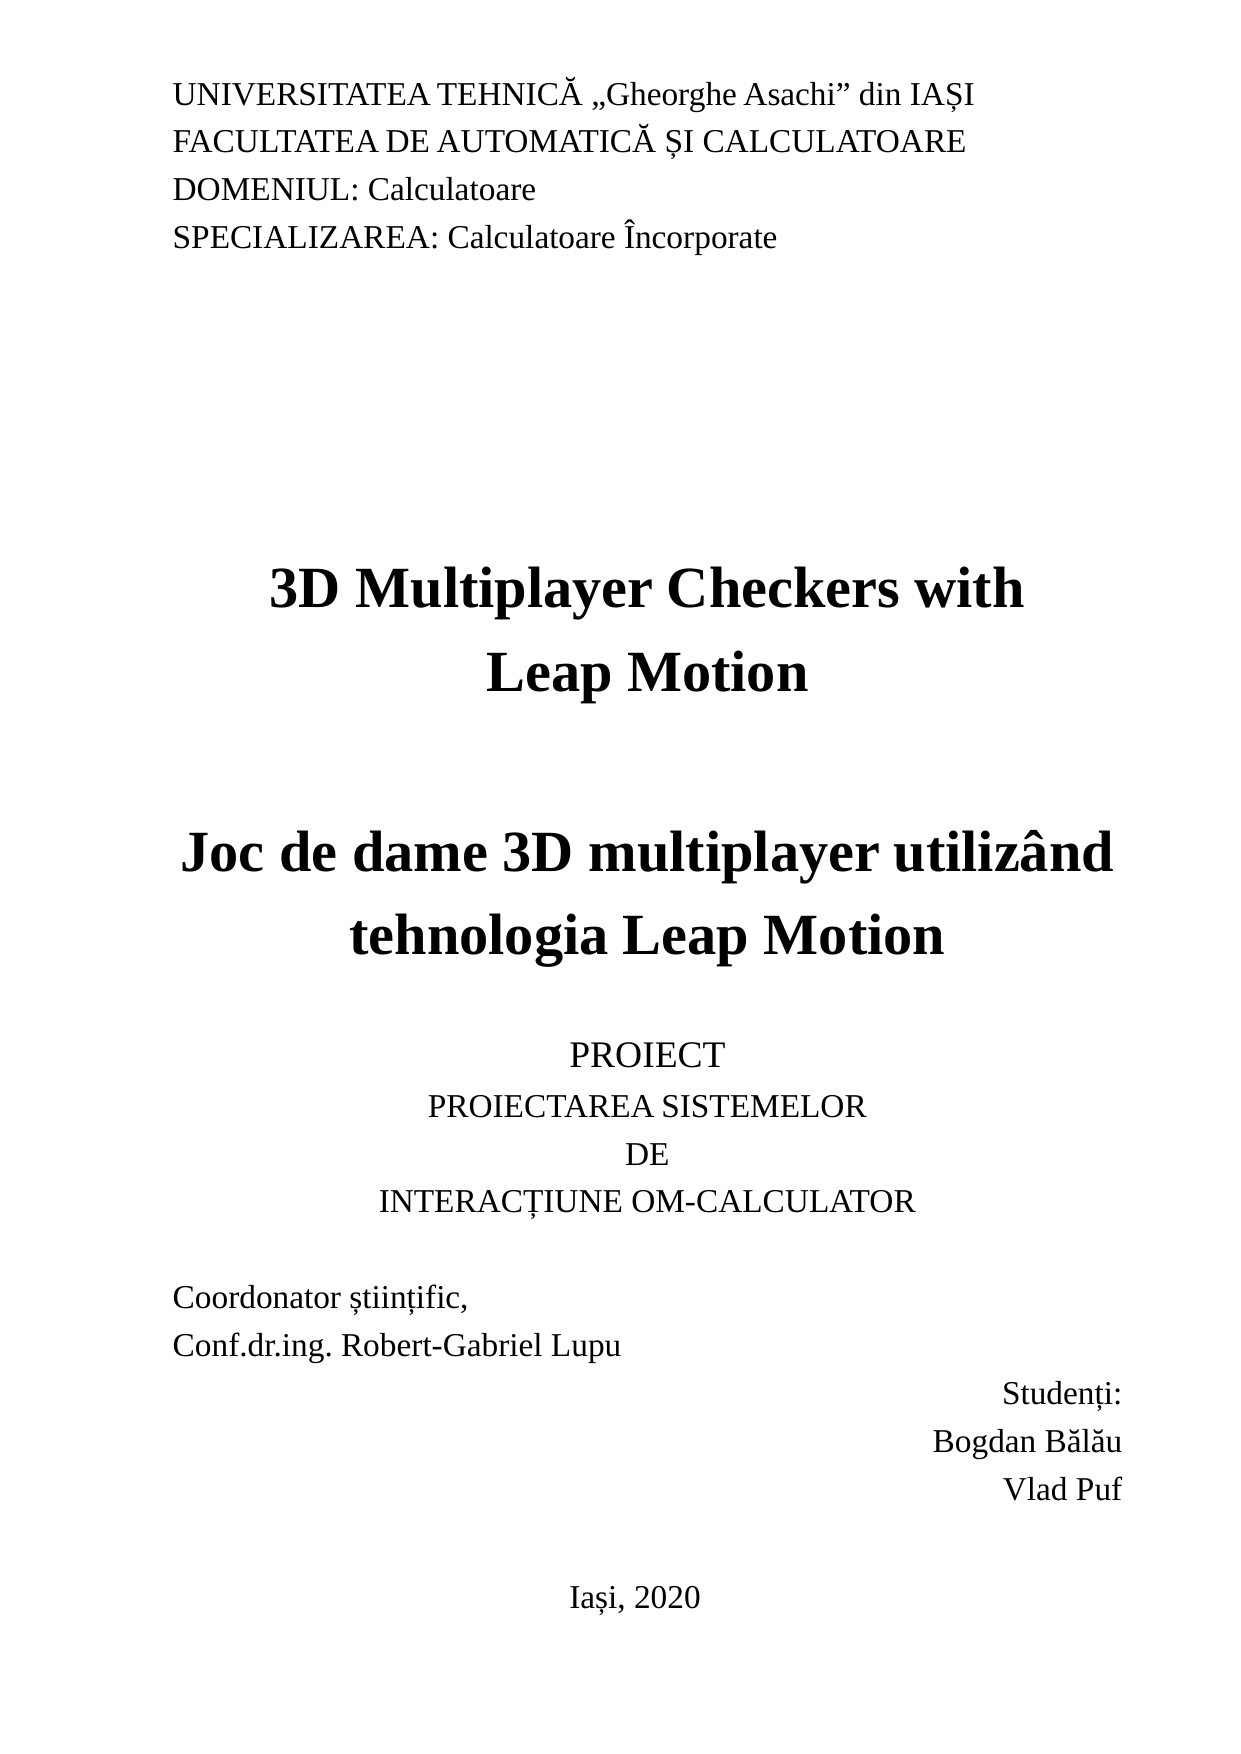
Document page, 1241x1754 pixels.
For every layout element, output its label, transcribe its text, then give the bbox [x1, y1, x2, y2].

text 3D Multiplayer Checkers with [172, 553, 1122, 620]
text SPECIALIZAREA: Calculatoare Încorporate [172, 217, 1122, 256]
text DE [172, 1134, 1122, 1172]
text DOMENIUL: Calculatoare [172, 169, 1122, 208]
text Conf.dr.ing. Robert-Gabriel Lupu [172, 1326, 1122, 1364]
text INTERACȚIUNE OM-CALCULATOR [172, 1182, 1122, 1220]
text PROIECTAREA SISTEMELOR [172, 1086, 1122, 1124]
text Joc de dame 3D multiplayer utilizând tehnologia Leap Motion [172, 816, 1122, 967]
text Leap Motion [172, 637, 1122, 704]
text UNIVERSITATEA TEHNICĂ „Gheorghe Asachi” din IAȘI [172, 74, 1122, 112]
text Coordonator științific, [172, 1278, 1122, 1316]
text Vlad Puf [172, 1469, 1122, 1508]
text Bogdan Bălău [172, 1421, 1122, 1460]
text FACULTATEA DE AUTOMATICĂ ȘI CALCULATOARE [172, 122, 1122, 160]
text PROIECT [172, 1032, 1122, 1075]
text Studenți: [172, 1373, 1122, 1412]
